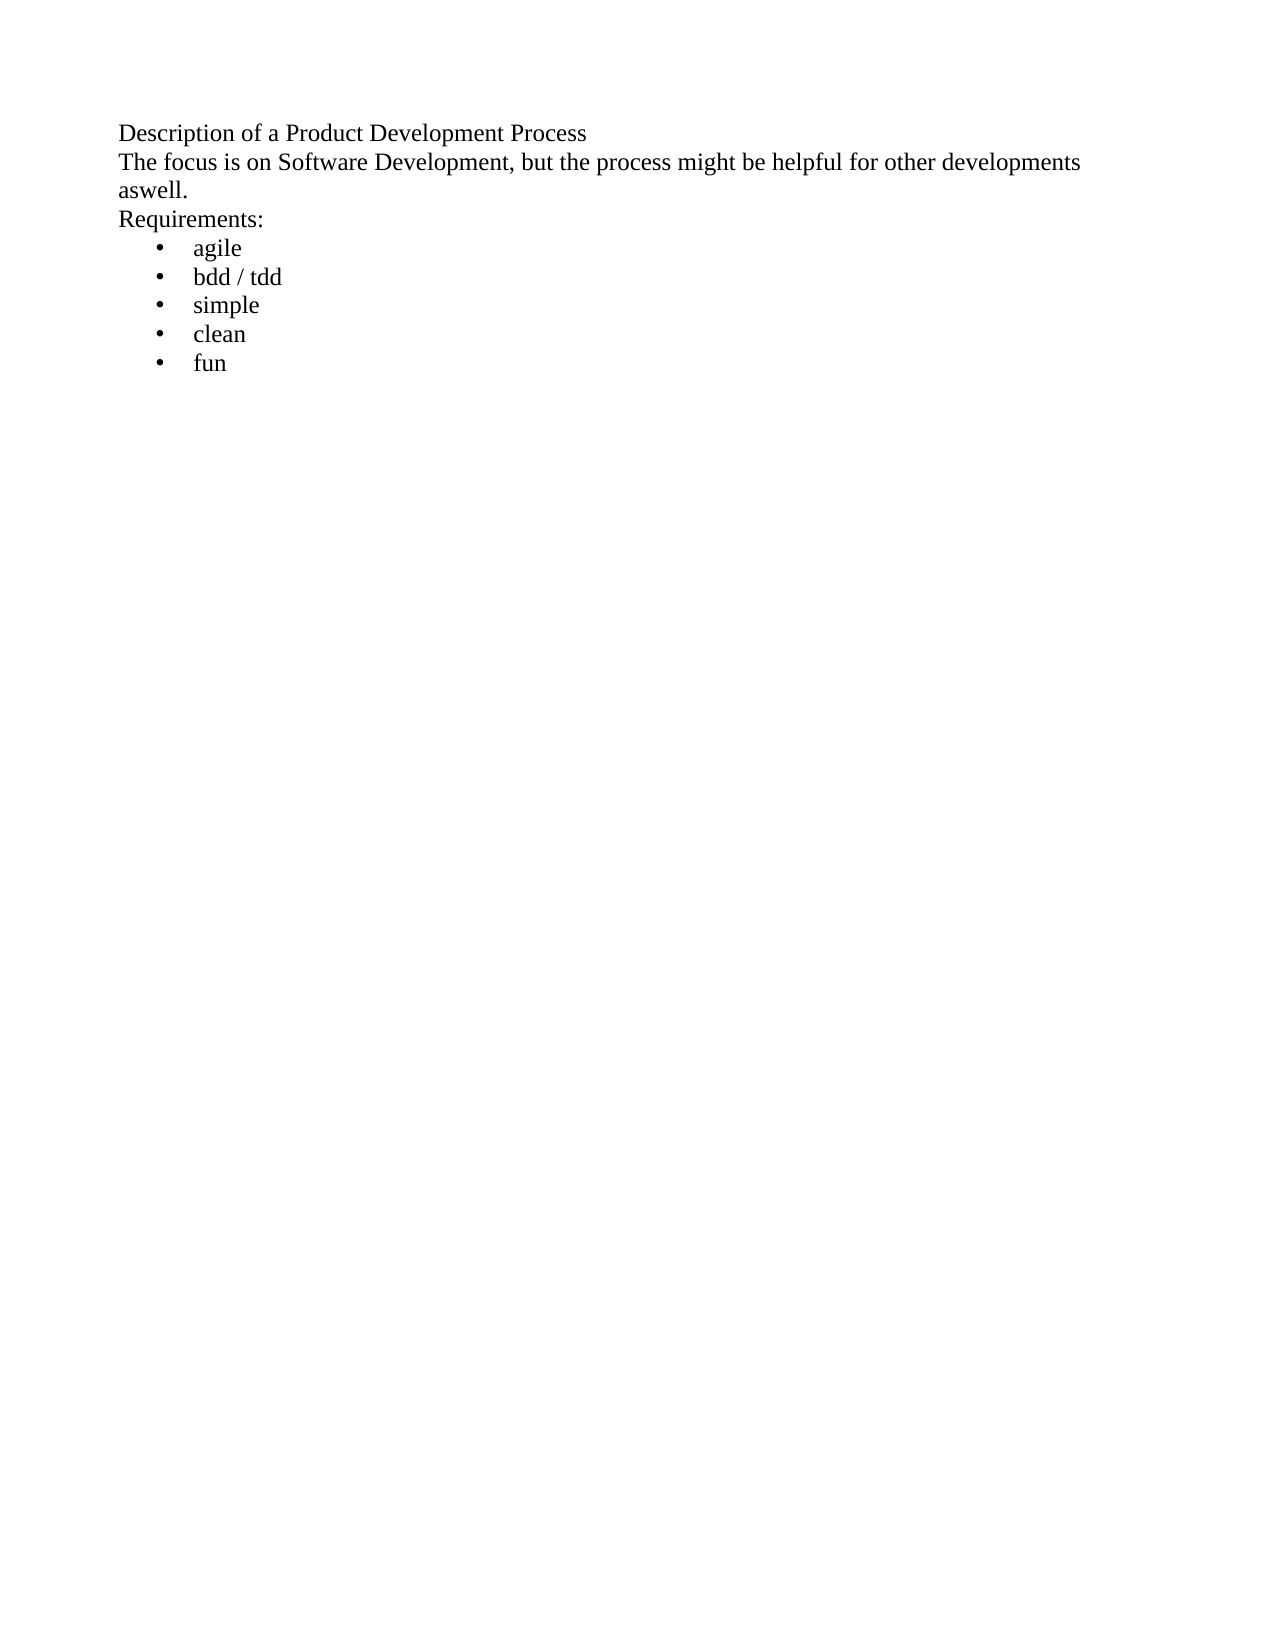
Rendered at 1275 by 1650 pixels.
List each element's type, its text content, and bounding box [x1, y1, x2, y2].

list agile [156, 233, 1157, 262]
list fun [156, 348, 1157, 377]
list clean [156, 319, 1157, 348]
text The focus is on Software Development, but the process might be helpful for other developments aswell. [118, 147, 1157, 204]
list bdd / tdd [156, 262, 1157, 291]
text Description of a Product Development Process [118, 118, 1157, 147]
list simple [156, 291, 1157, 319]
text Requirements: [118, 204, 1157, 233]
